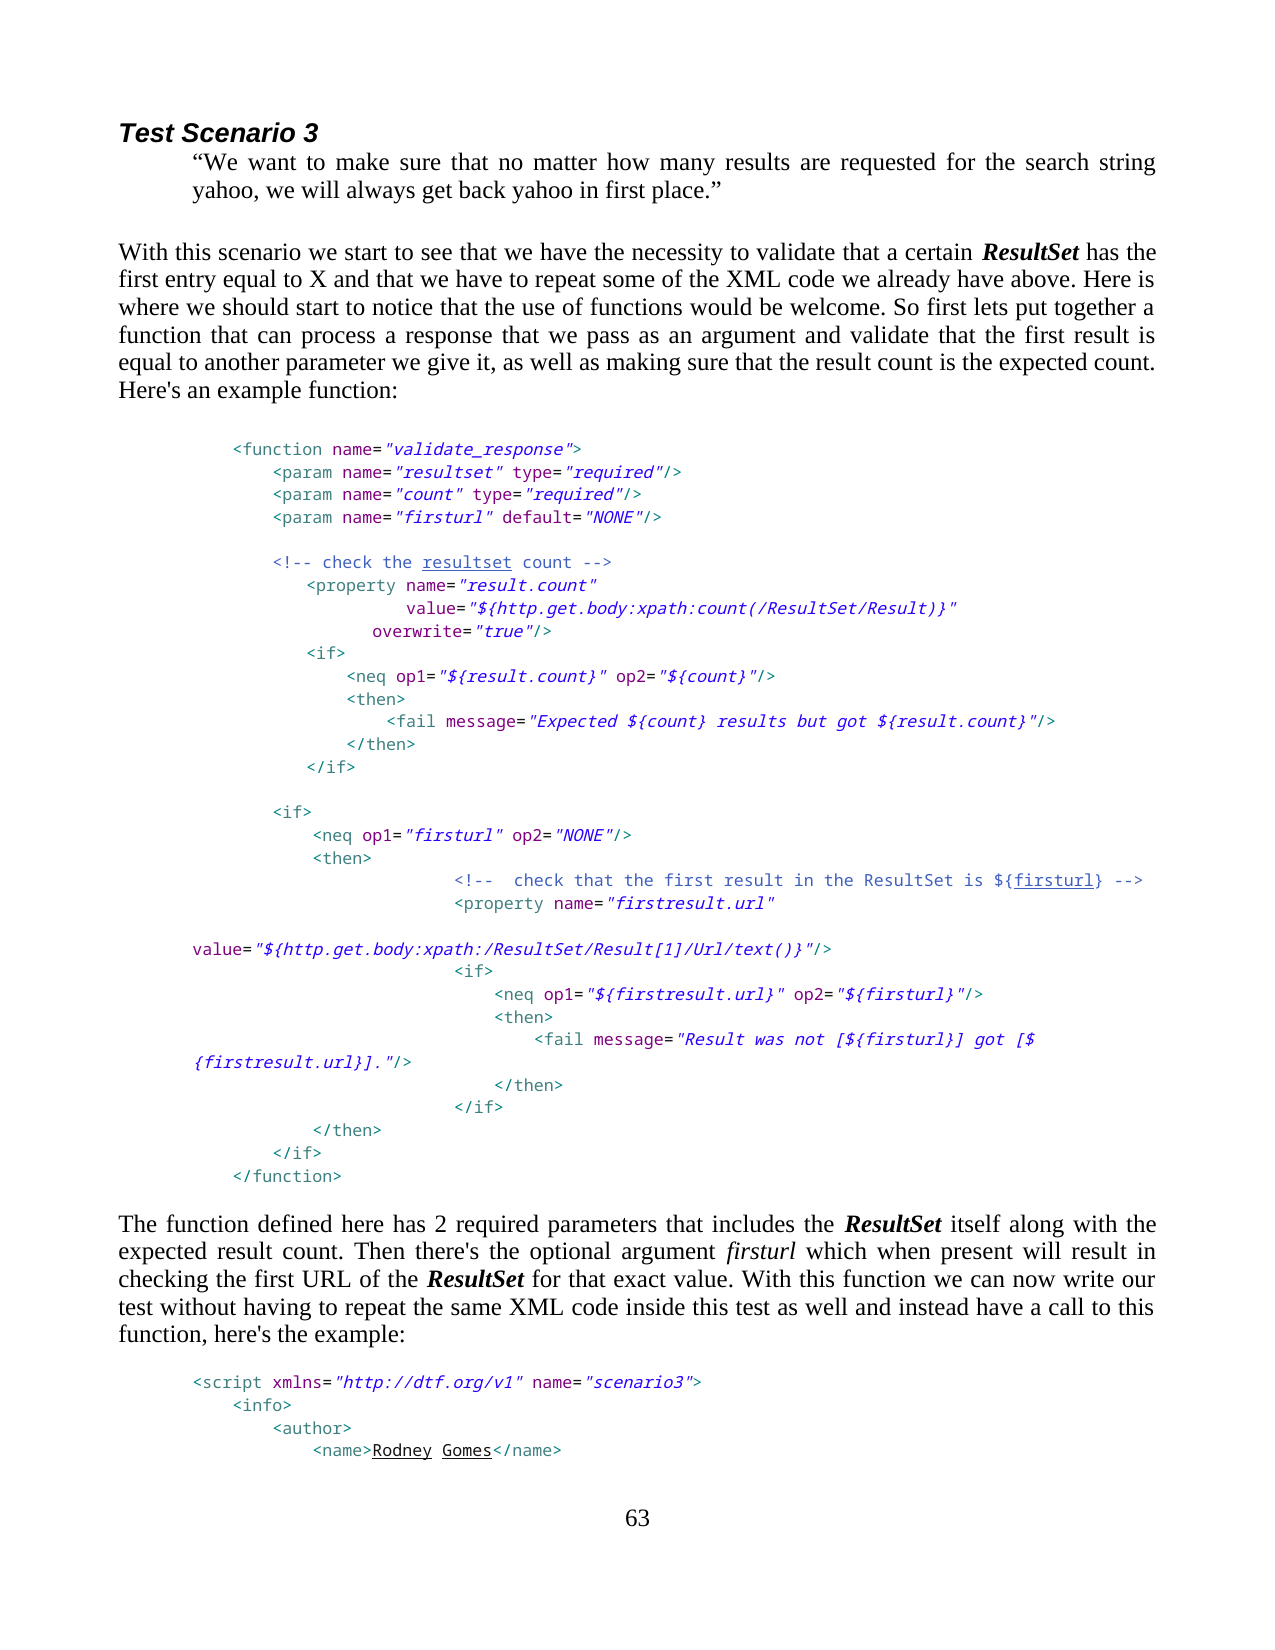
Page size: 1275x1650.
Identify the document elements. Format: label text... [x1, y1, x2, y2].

text <fail message="Expected ${count} results but got ${result.count}"/> [192, 710, 1157, 733]
text <param name="firsturl" default="NONE"/> [192, 506, 1157, 528]
text </if> [192, 1096, 1157, 1119]
text </if> [192, 1142, 1157, 1164]
text <if> [192, 642, 1157, 665]
text <!-- check the resultset count --> [192, 551, 1157, 574]
text <script xmlns="http://dtf.org/v1" name="scenario3"> [192, 1371, 1157, 1394]
text <param name="count" type="required"/> [192, 483, 1157, 506]
text </then> [192, 733, 1157, 756]
text <!-- check that the first result in the ResultSet is ${firsturl} --> [192, 869, 1157, 892]
subtitle Test Scenario 3 [118, 118, 1157, 148]
text <then> [192, 687, 1157, 710]
text <if> [192, 801, 1157, 824]
text <property name="result.count" [192, 574, 1157, 597]
text overwrite="true"/> [192, 619, 1157, 642]
text <neq op1="firsturl" op2="NONE"/> [192, 824, 1157, 846]
text value="${http.get.body:xpath:count(/ResultSet/Result)}" [192, 597, 1157, 619]
text <neq op1="${firstresult.url}" op2="${firsturl}"/> [192, 983, 1157, 1005]
text <function name="validate_response"> [192, 438, 1157, 460]
text <then> [192, 846, 1157, 869]
text <author> [192, 1416, 1157, 1439]
text <param name="resultset" type="required"/> [192, 460, 1157, 483]
list “We want to make sure that no matter how many results are requested for the search string yahoo, we will always get back yahoo in first place.” [192, 148, 1157, 204]
text </if> [192, 756, 1157, 778]
text <if> [192, 960, 1157, 983]
text <property name="firstresult.url" [192, 892, 1157, 914]
text </then> [192, 1119, 1157, 1142]
text With this scenario we start to see that we have the necessity to validate that a certain ResultSet has the first entry equal to X and that we have to repeat some of the XML code we already have above. Here is where we should start to notice that the use of functions would be welcome. So first lets put together a function that can process a response that we pass as an argument and validate that the first result is equal to another parameter we give it, as well as making sure that the result count is the expected count. Here's an example function: [118, 238, 1157, 404]
text <info> [192, 1394, 1157, 1416]
text The function defined here has 2 required parameters that includes the ResultSet itself along with the expected result count. Then there's the optional argument firsturl which when present will result in checking the first URL of the ResultSet for that exact value. With this function we can now write our test without having to repeat the same XML code inside this test as well and instead have a call to this function, here's the example: [118, 1210, 1157, 1348]
text </function> [192, 1164, 1157, 1187]
text <fail message="Result was not [${firsturl}] got [${firstresult.url}]."/> [192, 1028, 1157, 1073]
text <name>Rodney Gomes</name> [192, 1439, 1157, 1462]
text <neq op1="${result.count}" op2="${count}"/> [192, 665, 1157, 687]
text </then> [192, 1073, 1157, 1096]
text <then> [192, 1005, 1157, 1028]
text value="${http.get.body:xpath:/ResultSet/Result[1]/Url/text()}"/> [192, 914, 1157, 960]
